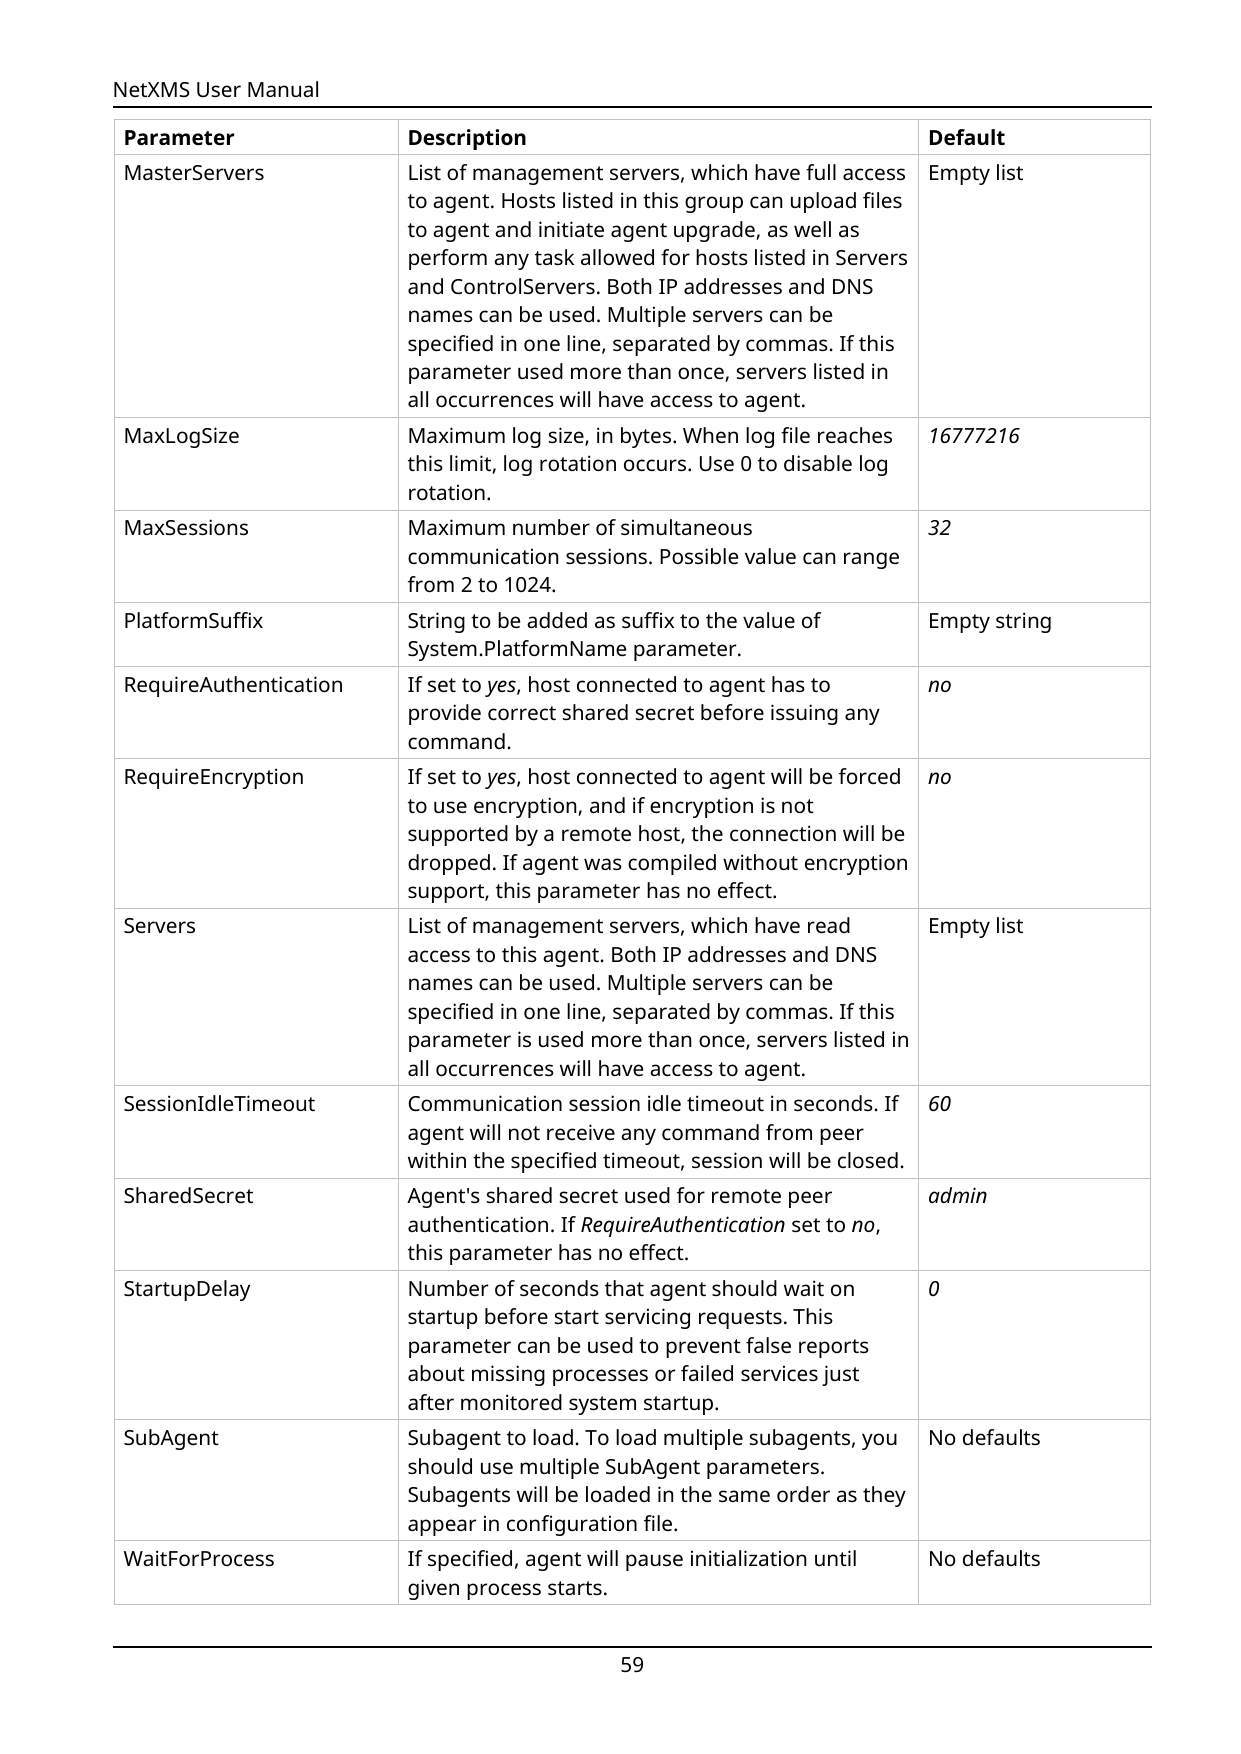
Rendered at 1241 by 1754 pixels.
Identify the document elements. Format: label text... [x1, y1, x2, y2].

table_cell String to be added as suffix to the value of System.PlatformName parameter. [399, 603, 918, 666]
table_cell StartupDelay [115, 1271, 398, 1419]
table_cell If set to yes, host connected to agent will be forced to use encryption, and if encryption is not supported by a remote host, the connection will be dropped. If agent was compiled without encryption support, this parameter has no effect. [399, 759, 918, 907]
table_cell admin [919, 1179, 1150, 1270]
table_cell Subagent to load. To load multiple subagents, you should use multiple SubAgent parameters. Subagents will be loaded in the same order as they appear in configuration file. [399, 1420, 918, 1540]
table_cell 32 [919, 511, 1150, 602]
table_cell If specified, agent will pause initialization until given process starts. [399, 1541, 918, 1604]
table_cell Empty list [919, 155, 1150, 417]
table_cell SubAgent [115, 1420, 398, 1540]
table_cell no [919, 667, 1150, 758]
table_cell 16777216 [919, 418, 1150, 509]
table_cell Maximum number of simultaneous communication sessions. Possible value can range from 2 to 1024. [399, 511, 918, 602]
table_cell Agent's shared secret used for remote peer authentication. If RequireAuthentication set to no, this parameter has no effect. [399, 1179, 918, 1270]
table_cell RequireAuthentication [115, 667, 398, 758]
table_cell Number of seconds that agent should wait on startup before start servicing requests. This parameter can be used to prevent false reports about missing processes or failed services just after monitored system startup. [399, 1271, 918, 1419]
table_cell If set to yes, host connected to agent has to provide correct shared secret before issuing any command. [399, 667, 918, 758]
table_cell Empty string [919, 603, 1150, 666]
table_cell MaxLogSize [115, 418, 398, 509]
table_cell MasterServers [115, 155, 398, 417]
table_cell WaitForProcess [115, 1541, 398, 1604]
table_cell SharedSecret [115, 1179, 398, 1270]
table_cell List of management servers, which have full access to agent. Hosts listed in this group can upload files to agent and initiate agent upgrade, as well as perform any task allowed for hosts listed in Servers and ControlServers. Both IP addresses and DNS names can be used. Multiple servers can be specified in one line, separated by commas. If this parameter used more than once, servers listed in all occurrences will have access to agent. [399, 155, 918, 417]
table_cell PlatformSuffix [115, 603, 398, 666]
table_cell RequireEncryption [115, 759, 398, 907]
table_cell Maximum log size, in bytes. When log file reaches this limit, log rotation occurs. Use 0 to disable log rotation. [399, 418, 918, 509]
table_cell No defaults [919, 1420, 1150, 1540]
table_cell 0 [919, 1271, 1150, 1419]
table_cell No defaults [919, 1541, 1150, 1604]
table_cell 60 [919, 1086, 1150, 1178]
table_header Parameter [115, 120, 398, 154]
table_cell Communication session idle timeout in seconds. If agent will not receive any command from peer within the specified timeout, session will be closed. [399, 1086, 918, 1178]
table_cell SessionIdleTimeout [115, 1086, 398, 1178]
table_header Description [399, 120, 918, 154]
table_cell Servers [115, 909, 398, 1085]
table_cell no [919, 759, 1150, 907]
table_cell List of management servers, which have read access to this agent. Both IP addresses and DNS names can be used. Multiple servers can be specified in one line, separated by commas. If this parameter is used more than once, servers listed in all occurrences will have access to agent. [399, 909, 918, 1085]
table_cell Empty list [919, 909, 1150, 1085]
table_header Default [919, 120, 1150, 154]
table_cell MaxSessions [115, 511, 398, 602]
